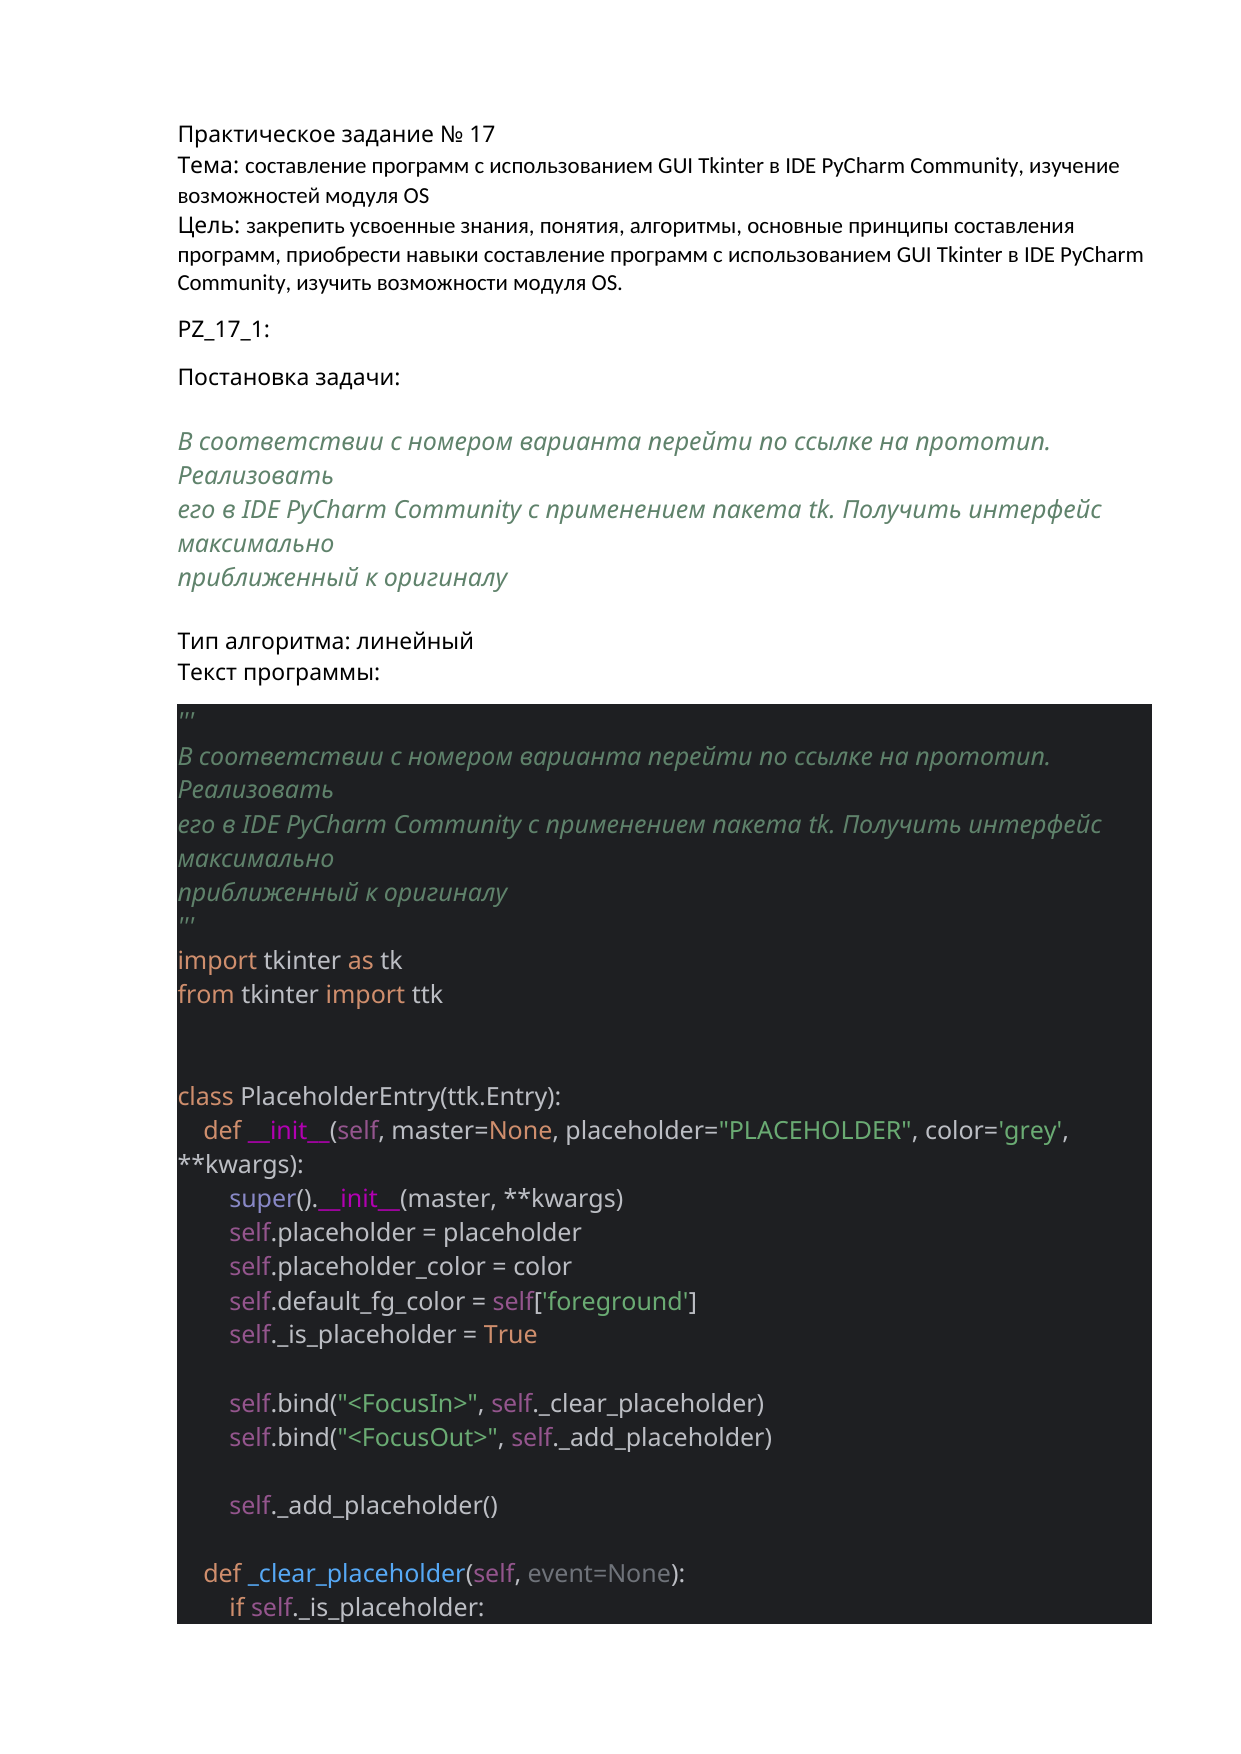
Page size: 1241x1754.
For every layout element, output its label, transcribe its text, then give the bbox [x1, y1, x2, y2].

text Практическое задание № 17 Тема: составление программ с использованием GUI Tkinter в IDE PyCharm Community, изучение возможностей модуля OS Цель: закрепить усвоенные знания, понятия, алгоритмы, основные принципы составления программ, приобрести навыки составление программ с использованием GUI Tkinter в IDE PyCharm Community, изучить возможности модуля OS. [177, 118, 1152, 296]
text Тип алгоритма: линейный Текст программы: [177, 594, 1152, 687]
text PZ_17_1: [177, 313, 1152, 344]
text В соответствии с номером варианта перейти по ссылке на прототип. Реализовать его в IDE PyCharm Community с применением пакета tk. Получить интерфейс максимально приближенный к оригиналу [177, 392, 1152, 594]
text Постановка задачи: [177, 361, 1152, 392]
text ''' В соответствии с номером варианта перейти по ссылке на прототип. Реализовать его в IDE PyCharm Community с применением пакета tk. Получить интерфейс максимально приближенный к оригиналу ''' import tkinter as tk from tkinter import ttk class PlaceholderEntry(ttk.Entry): def __init__(self, master=None, placeholder="PLACEHOLDER", color='grey', **kwargs): super().__init__(master, **kwargs) self.placeholder = placeholder self.placeholder_color = color self.default_fg_color = self['foreground'] self._is_placeholder = True self.bind("<FocusIn>", self._clear_placeholder) self.bind("<FocusOut>", self._add_placeholder) self._add_placeholder() def _clear_placeholder(self, event=None): if self._is_placeholder: [177, 704, 1152, 1624]
